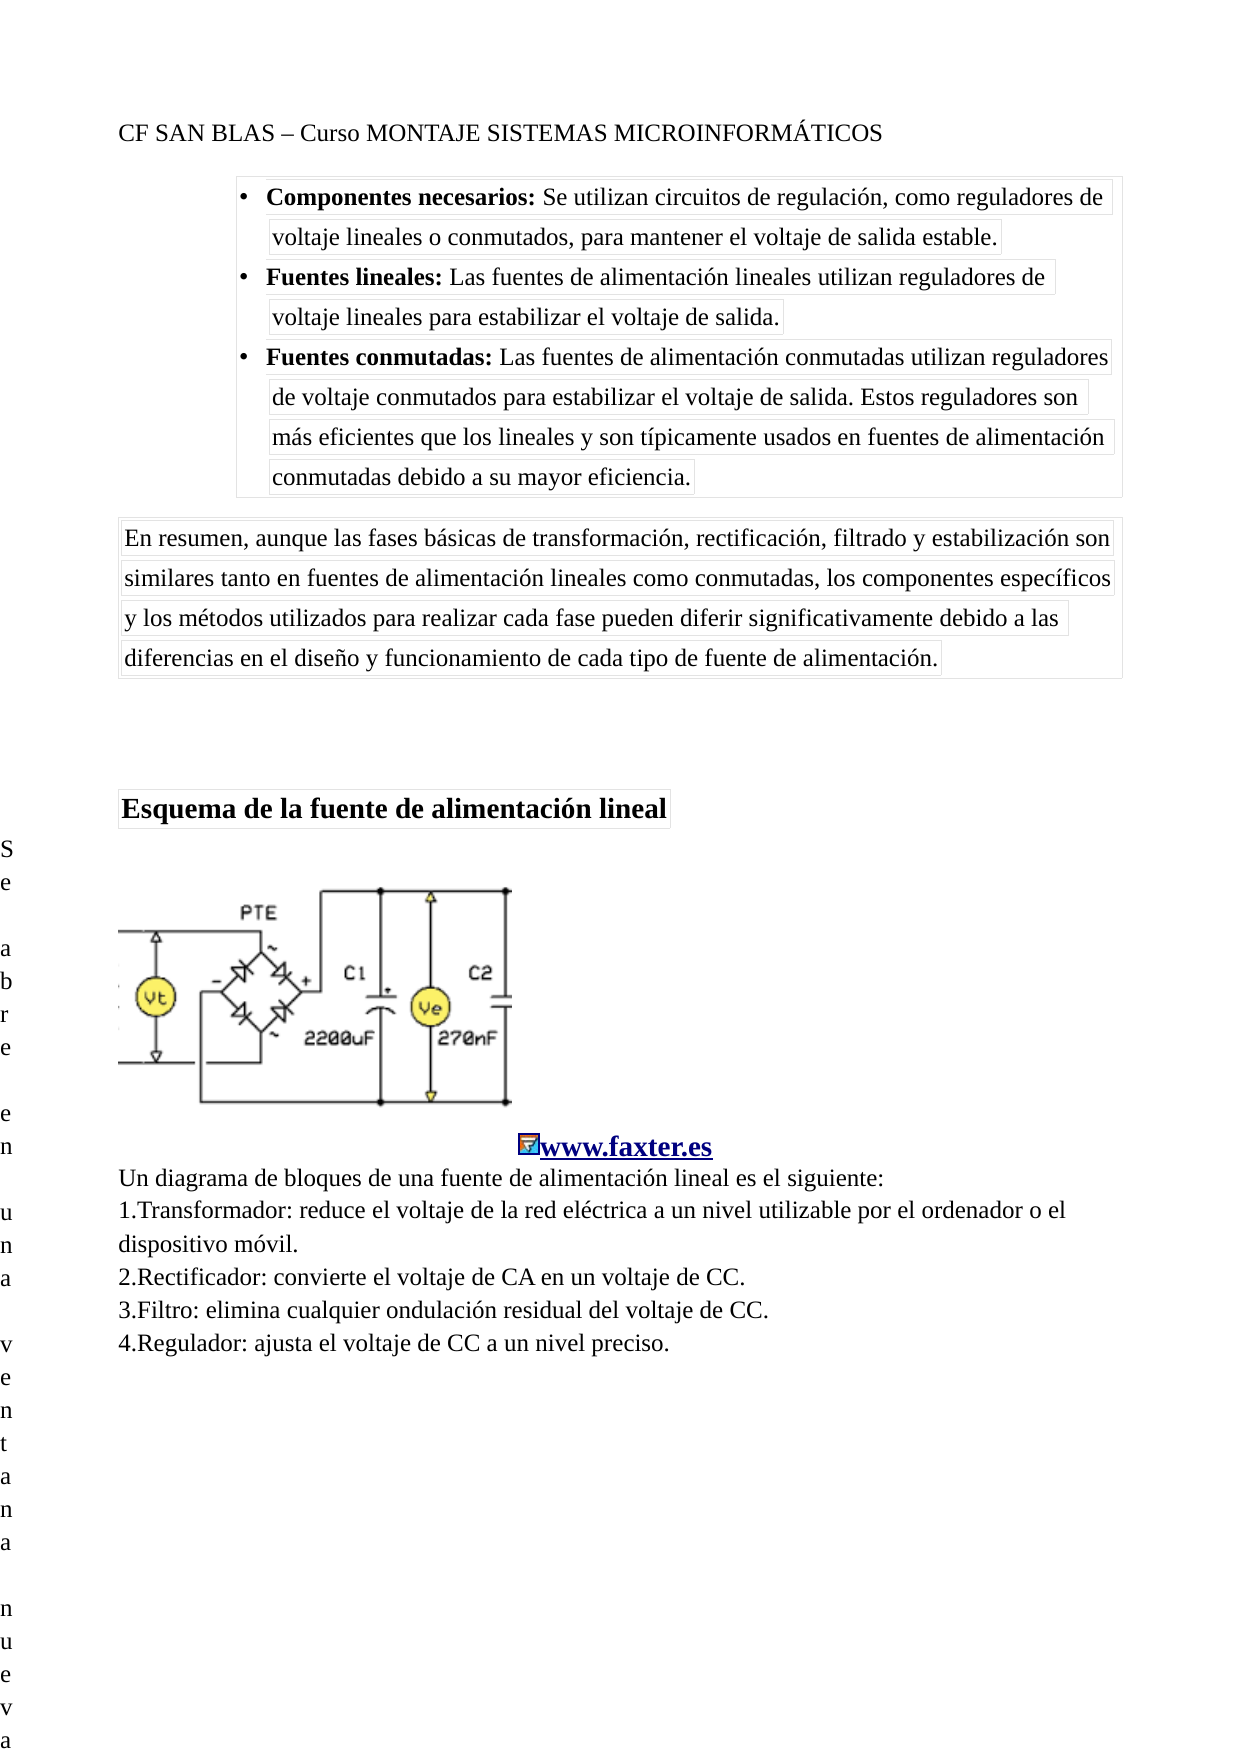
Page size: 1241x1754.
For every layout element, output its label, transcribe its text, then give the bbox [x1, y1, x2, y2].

list Rectificador: convierte el voltaje de CA en un voltaje de CC. [118, 1262, 1122, 1290]
list Fuentes lineales: Las fuentes de alimentación lineales utilizan reguladores de voltaje lineales para estabilizar el voltaje de salida. [237, 256, 1122, 334]
subtitle www.faxter.es [118, 841, 1122, 1163]
list Componentes necesarios: Se utilizan circuitos de regulación, como reguladores de voltaje lineales o conmutados, para mantener el voltaje de salida estable. [237, 177, 1122, 254]
picture [520, 1135, 538, 1153]
subtitle [671, 789, 1122, 828]
subtitle Esquema de la fuente de alimentación lineal [119, 790, 670, 828]
text Un diagrama de bloques de una fuente de alimentación lineal es el siguiente: [118, 1163, 1122, 1191]
list Regulador: ajusta el voltaje de CC a un nivel preciso. [118, 1328, 1122, 1356]
picture [118, 840, 512, 1157]
list Fuentes conmutadas: Las fuentes de alimentación conmutadas utilizan reguladores de voltaje conmutados para estabilizar el voltaje de salida. Estos reguladores son más eficientes que los lineales y son típicamente usados en fuentes de alimentación conmutadas debido a su mayor eficiencia. [237, 336, 1122, 497]
list Transformador: reduce el voltaje de la red eléctrica a un nivel utilizable por el ordenador o el dispositivo móvil. [118, 1196, 1122, 1257]
text En resumen, aunque las fases básicas de transformación, rectificación, filtrado y estabilización son similares tanto en fuentes de alimentación lineales como conmutadas, los componentes específicos y los métodos utilizados para realizar cada fase pueden diferir significativamente debido a las diferencias en el diseño y funcionamiento de cada tipo de fuente de alimentación. [119, 518, 1122, 678]
list Filtro: elimina cualquier ondulación residual del voltaje de CC. [118, 1295, 1122, 1323]
